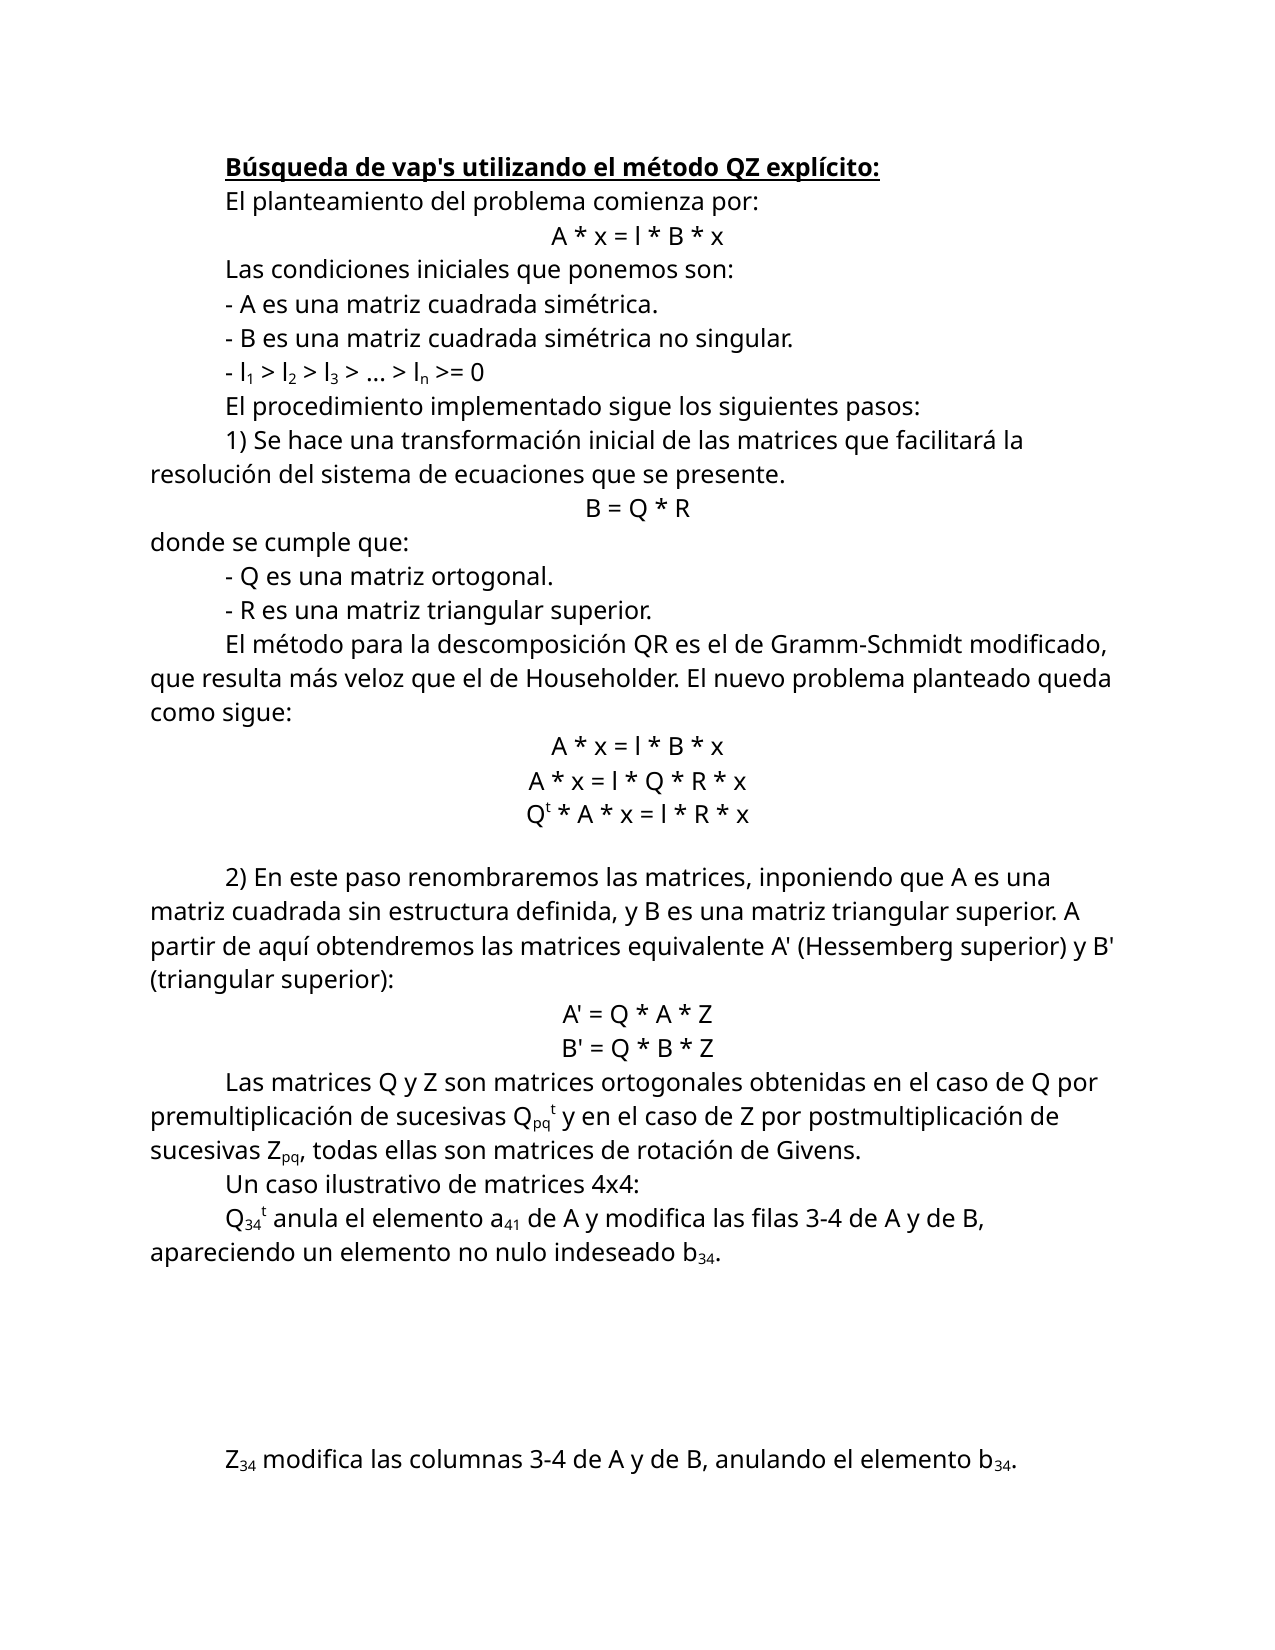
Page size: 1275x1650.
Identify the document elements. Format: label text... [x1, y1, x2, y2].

text - R es una matriz triangular superior. [150, 593, 1125, 627]
text Qt * A * x = l * R * x [150, 797, 1125, 831]
text El procedimiento implementado sigue los siguientes pasos: [150, 388, 1125, 422]
text A' = Q * A * Z [150, 996, 1125, 1030]
text A * x = l * B * x [150, 729, 1125, 763]
text Las matrices Q y Z son matrices ortogonales obtenidas en el caso de Q por premultiplicación de sucesivas Qpqt y en el caso de Z por postmultiplicación de sucesivas Zpq, todas ellas son matrices de rotación de Givens. [150, 1064, 1125, 1167]
text El método para la descomposición QR es el de Gramm-Schmidt modificado, que resulta más veloz que el de Householder. El nuevo problema planteado queda como sigue: [150, 627, 1125, 729]
text A * x = l * Q * R * x [150, 763, 1125, 797]
text El planteamiento del problema comienza por: [150, 184, 1125, 218]
text B = Q * R [150, 491, 1125, 525]
text 1) Se hace una transformación inicial de las matrices que facilitará la resolución del sistema de ecuaciones que se presente. [150, 422, 1125, 491]
text - l1 > l2 > l3 > ... > ln >= 0 [150, 354, 1125, 388]
text - B es una matriz cuadrada simétrica no singular. [150, 320, 1125, 354]
text Z34 modifica las columnas 3-4 de A y de B, anulando el elemento b34. [150, 1441, 1125, 1475]
text Las condiciones iniciales que ponemos son: [150, 252, 1125, 286]
text donde se cumple que: [150, 525, 1125, 559]
text A * x = l * B * x [150, 218, 1125, 252]
text Búsqueda de vap's utilizando el método QZ explícito: [150, 150, 1125, 184]
text B' = Q * B * Z [150, 1030, 1125, 1064]
text Un caso ilustrativo de matrices 4x4: [150, 1167, 1125, 1201]
text Q34t anula el elemento a41 de A y modifica las filas 3-4 de A y de B, apareciendo un elemento no nulo indeseado b34. [150, 1201, 1125, 1269]
text - Q es una matriz ortogonal. [150, 559, 1125, 593]
text - A es una matriz cuadrada simétrica. [150, 286, 1125, 320]
text 2) En este paso renombraremos las matrices, inponiendo que A es una matriz cuadrada sin estructura definida, y B es una matriz triangular superior. A partir de aquí obtendremos las matrices equivalente A' (Hessemberg superior) y B' (triangular superior): [150, 860, 1125, 996]
